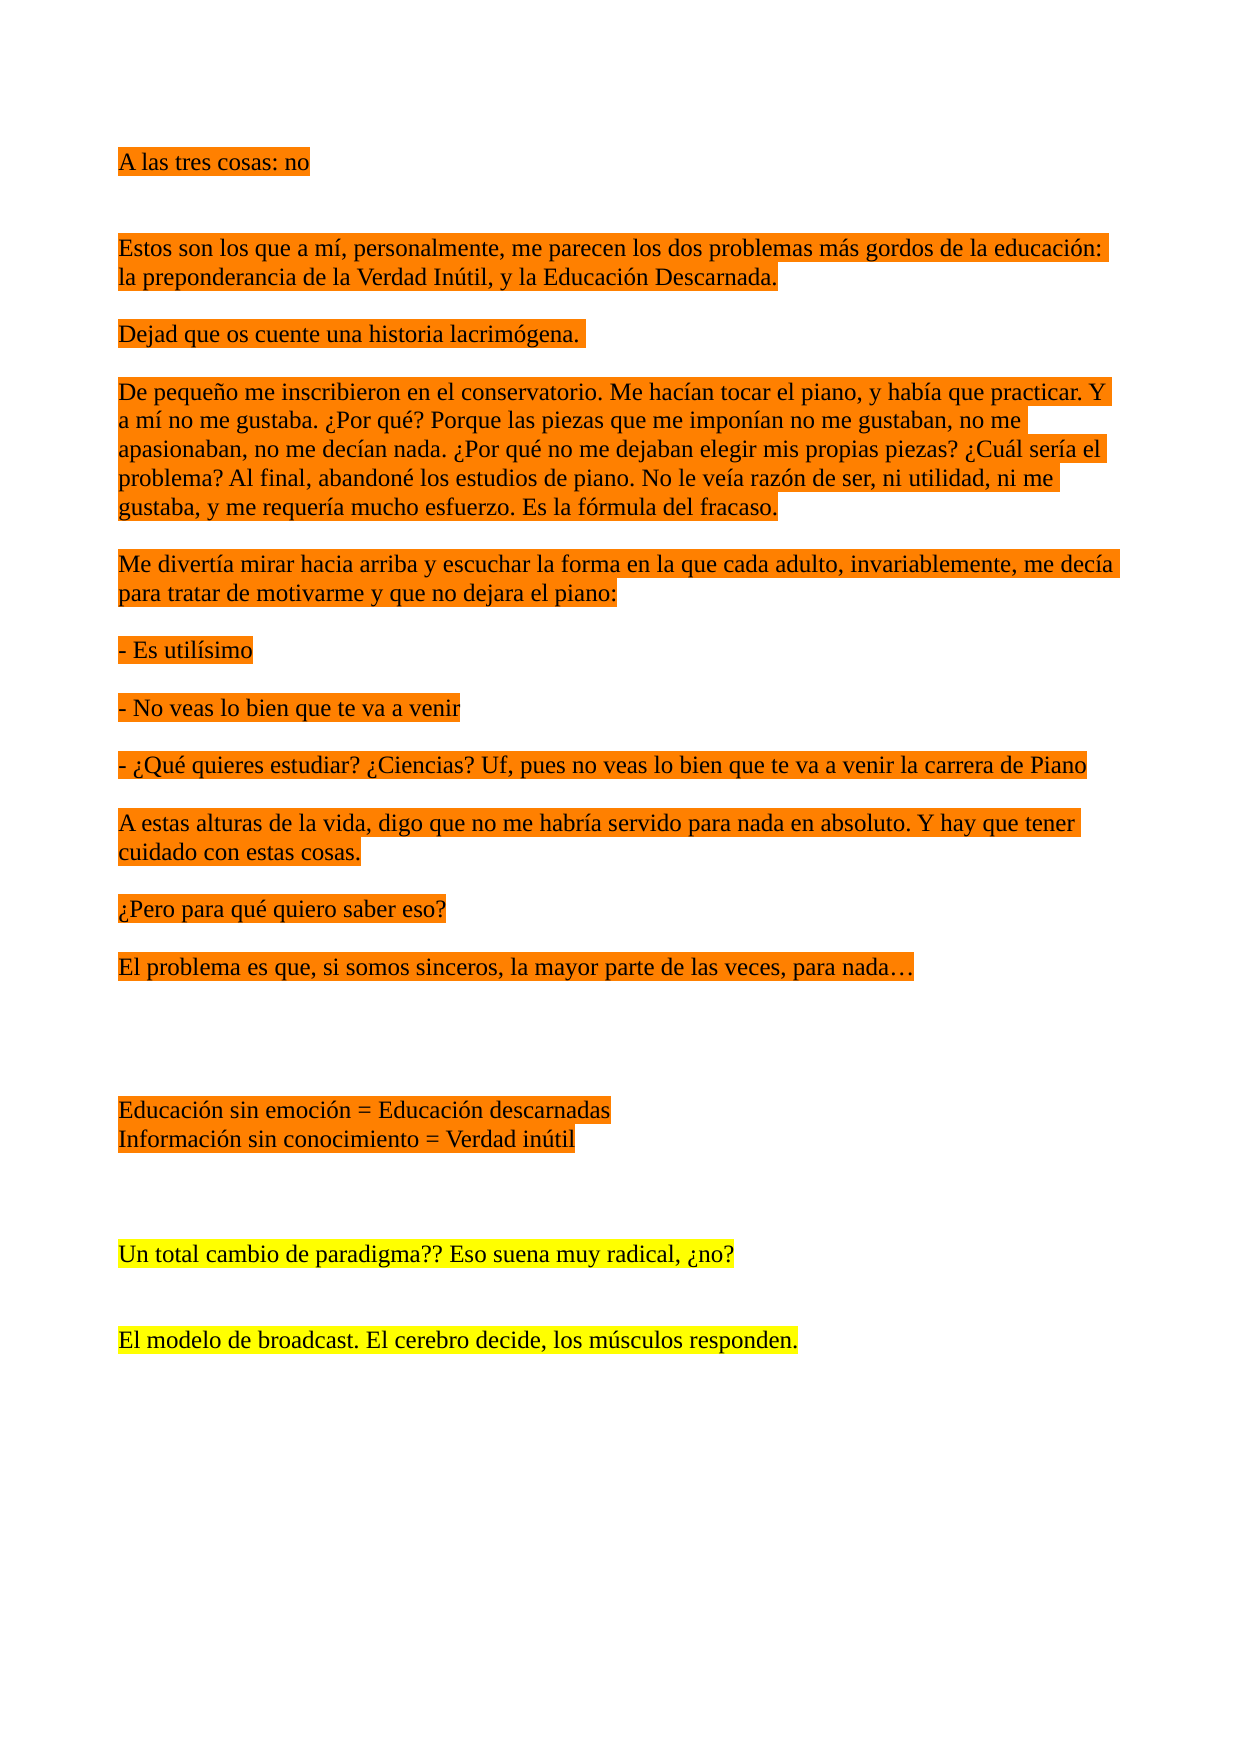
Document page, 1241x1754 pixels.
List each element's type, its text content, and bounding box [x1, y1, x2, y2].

text Educación sin emoción = Educación descarnadas [118, 1096, 1122, 1124]
text - ¿Qué quieres estudiar? ¿Ciencias? Uf, pues no veas lo bien que te va a venir la carrera de Piano [118, 751, 1122, 779]
text Estos son los que a mí, personalmente, me parecen los dos problemas más gordos de la educación: la preponderancia de la Verdad Inútil, y la Educación Descarnada. [118, 233, 1122, 291]
text ¿Pero para qué quiero saber eso? [118, 894, 1122, 923]
text - Es utilísimo [118, 636, 1122, 664]
text Me divertía mirar hacia arriba y escuchar la forma en la que cada adulto, invariablemente, me decía para tratar de motivarme y que no dejara el piano: [118, 549, 1122, 607]
text Información sin conocimiento = Verdad inútil [118, 1124, 1122, 1153]
text El modelo de broadcast. El cerebro decide, los músculos responden. [118, 1326, 1122, 1354]
text A estas alturas de la vida, digo que no me habría servido para nada en absoluto. Y hay que tener cuidado con estas cosas. [118, 808, 1122, 866]
text Un total cambio de paradigma?? Eso suena muy radical, ¿no? [118, 1239, 1122, 1268]
text El problema es que, si somos sinceros, la mayor parte de las veces, para nada… [118, 952, 1122, 981]
text Dejad que os cuente una historia lacrimógena. [118, 319, 1122, 348]
text De pequeño me inscribieron en el conservatorio. Me hacían tocar el piano, y había que practicar. Y a mí no me gustaba. ¿Por qué? Porque las piezas que me imponían no me gustaban, no me apasionaban, no me decían nada. ¿Por qué no me dejaban elegir mis propias piezas? ¿Cuál sería el problema? Al final, abandoné los estudios de piano. No le veía razón de ser, ni utilidad, ni me gustaba, y me requería mucho esfuerzo. Es la fórmula del fracaso. [118, 377, 1122, 521]
text - No veas lo bien que te va a venir [118, 693, 1122, 722]
text A las tres cosas: no [118, 147, 1122, 176]
